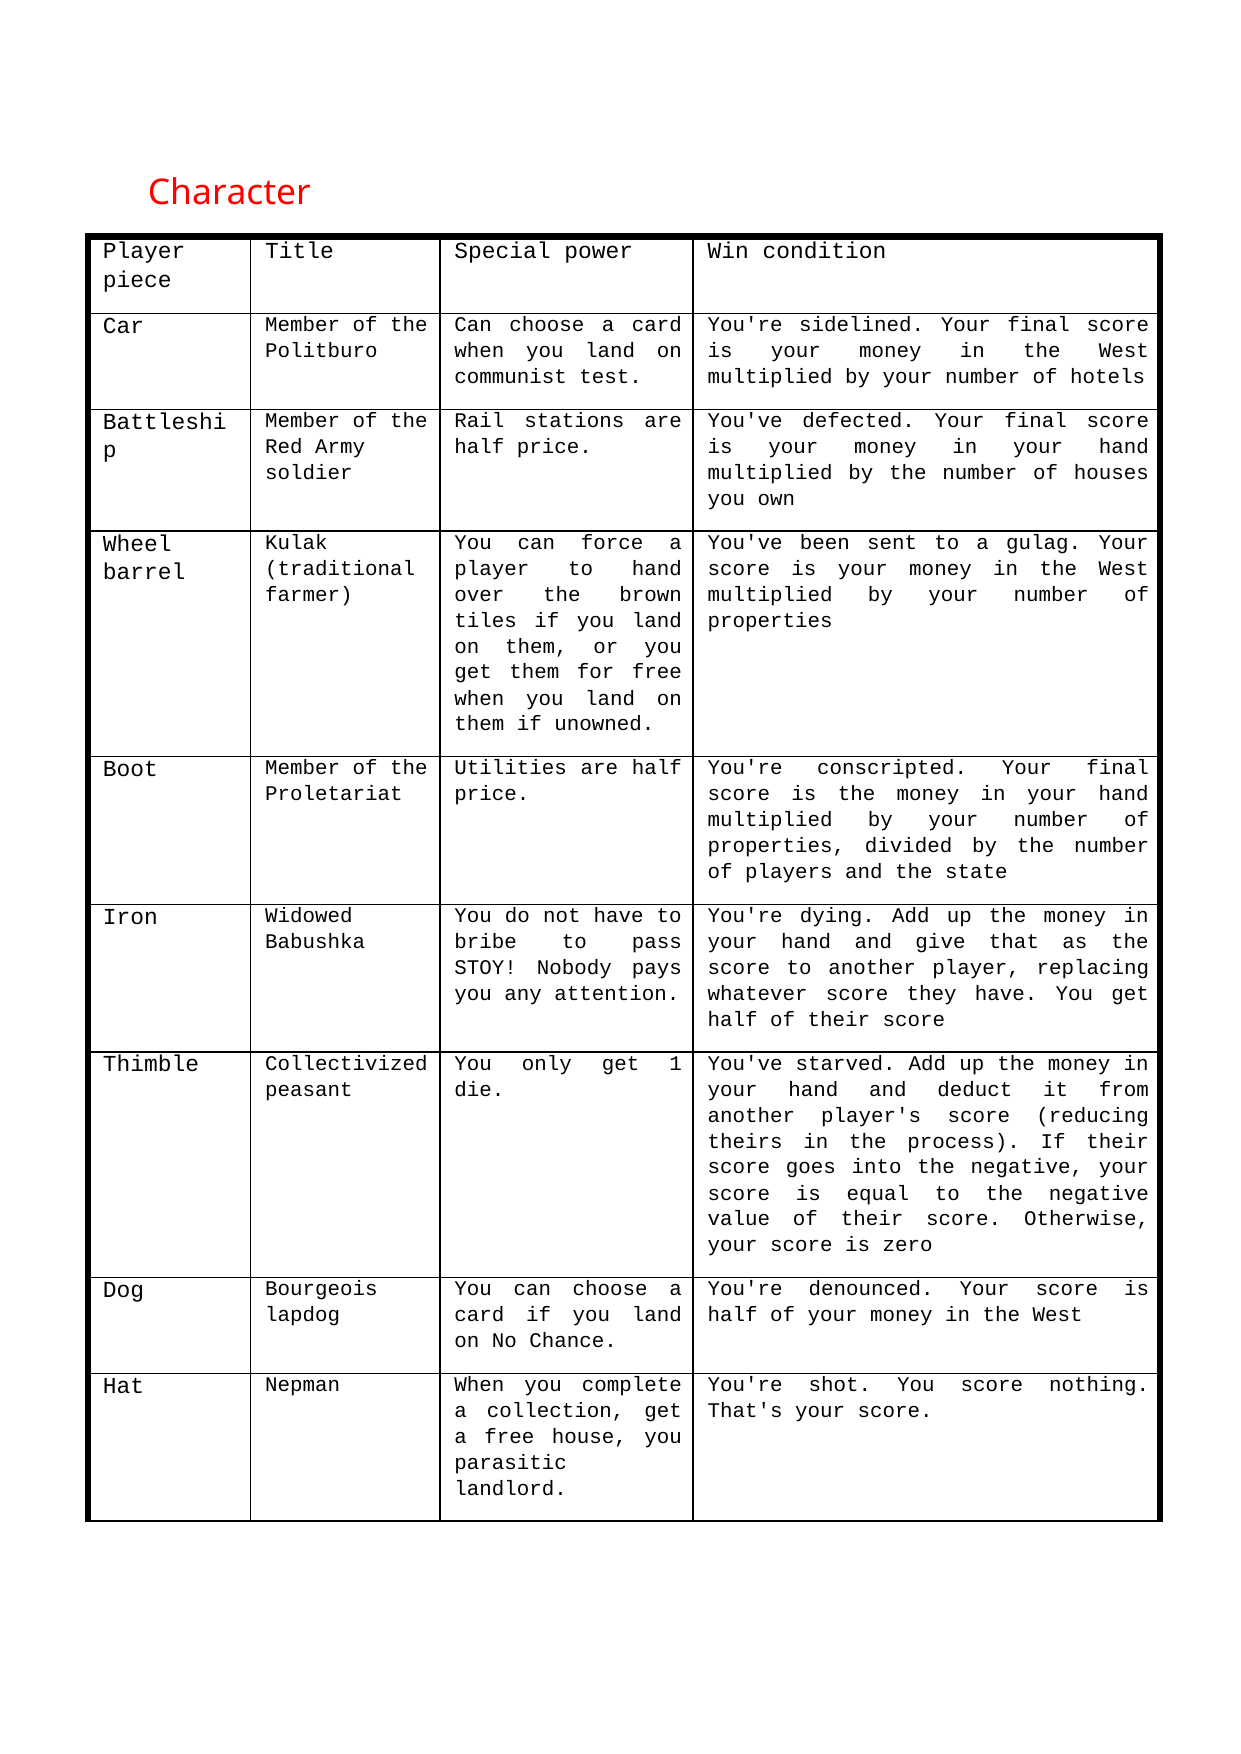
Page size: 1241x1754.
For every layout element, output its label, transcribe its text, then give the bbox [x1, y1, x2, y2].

table_cell Hat [91, 1374, 250, 1520]
table_cell Thimble [91, 1053, 250, 1277]
table_header Player piece [91, 240, 250, 313]
table_cell Member of the Politburo [251, 314, 439, 408]
table_cell You're shot. You score nothing. That's your score. [694, 1374, 1157, 1520]
table_cell You do not have to bribe to pass STOY! Nobody pays you any attention. [441, 905, 692, 1051]
table_cell You've starved. Add up the money in your hand and deduct it from another player's score (reducing theirs in the process). If their score goes into the negative, your score is equal to the negative value of their score. Otherwise, your score is zero [694, 1053, 1157, 1277]
table_cell Member of the Proletariat [251, 757, 439, 903]
table_header Win condition [694, 240, 1157, 313]
table_cell Nepman [251, 1374, 439, 1520]
table_cell Collectivized peasant [251, 1053, 439, 1277]
table_cell Wheel barrel [91, 532, 250, 756]
table_cell Rail stations are half price. [441, 410, 692, 530]
table_cell Boot [91, 757, 250, 903]
table_cell Bourgeois lapdog [251, 1278, 439, 1373]
table_cell You're denounced. Your score is half of your money in the West [694, 1278, 1157, 1373]
table_header Special power [441, 240, 692, 313]
subtitle Character [148, 166, 1093, 214]
table_cell Utilities are half price. [441, 757, 692, 903]
table_cell Kulak (traditional farmer) [251, 532, 439, 756]
table_cell You've been sent to a gulag. Your score is your money in the West multiplied by your number of properties [694, 532, 1157, 756]
table_cell Member of the Red Army soldier [251, 410, 439, 530]
table_cell Can choose a card when you land on communist test. [441, 314, 692, 408]
table_cell Widowed Babushka [251, 905, 439, 1051]
table_cell You've defected. Your final score is your money in your hand multiplied by the number of houses you own [694, 410, 1157, 530]
table_cell Car [91, 314, 250, 408]
table_cell Iron [91, 905, 250, 1051]
table_cell You can choose a card if you land on No Chance. [441, 1278, 692, 1373]
table_cell When you complete a collection, get a free house, you parasitic landlord. [441, 1374, 692, 1520]
table_cell You're conscripted. Your final score is the money in your hand multiplied by your number of properties, divided by the number of players and the state [694, 757, 1157, 903]
table_cell You only get 1 die. [441, 1053, 692, 1277]
table_cell You can force a player to hand over the brown tiles if you land on them, or you get them for free when you land on them if unowned. [441, 532, 692, 756]
table_cell Dog [91, 1278, 250, 1373]
table_header Title [251, 240, 439, 313]
table_cell You're dying. Add up the money in your hand and give that as the score to another player, replacing whatever score they have. You get half of their score [694, 905, 1157, 1051]
table_cell You're sidelined. Your final score is your money in the West multiplied by your number of hotels [694, 314, 1157, 408]
table_cell Battleship [91, 410, 250, 530]
